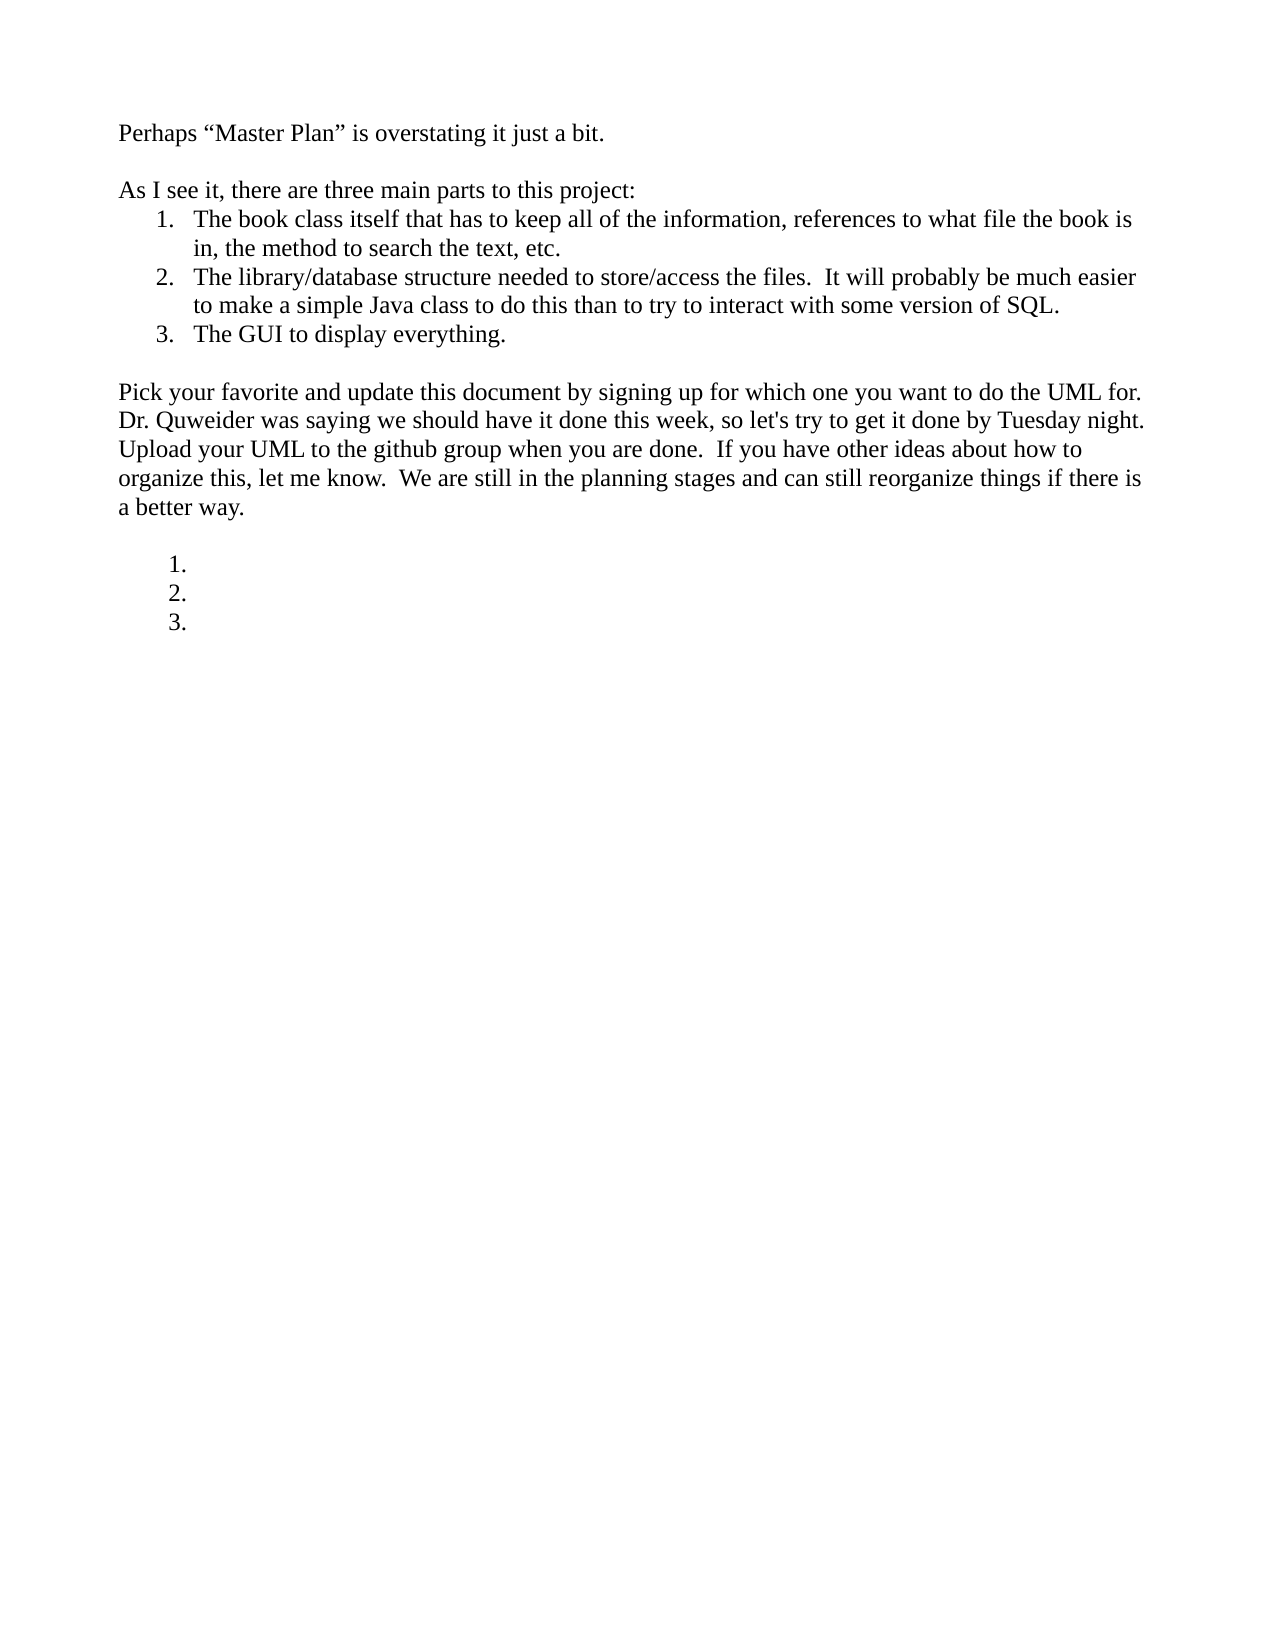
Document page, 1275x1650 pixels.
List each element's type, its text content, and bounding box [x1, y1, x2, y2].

text Pick your favorite and update this document by signing up for which one you want to do the UML for. [118, 377, 1157, 406]
text Dr. Quweider was saying we should have it done this week, so let's try to get it done by Tuesday night. Upload your UML to the github group when you are done. If you have other ideas about how to organize this, let me know. We are still in the planning stages and can still reorganize things if there is a better way. [118, 406, 1157, 521]
list The library/database structure needed to store/access the files. It will probably be much easier to make a simple Java class to do this than to try to interact with some version of SQL. [156, 262, 1157, 319]
text As I see it, there are three main parts to this project: [118, 176, 1157, 204]
list The book class itself that has to keep all of the information, references to what file the book is in, the method to search the text, etc. [156, 204, 1157, 262]
text Perhaps “Master Plan” is overstating it just a bit. [118, 118, 1157, 147]
list The GUI to display everything. [156, 319, 1157, 348]
